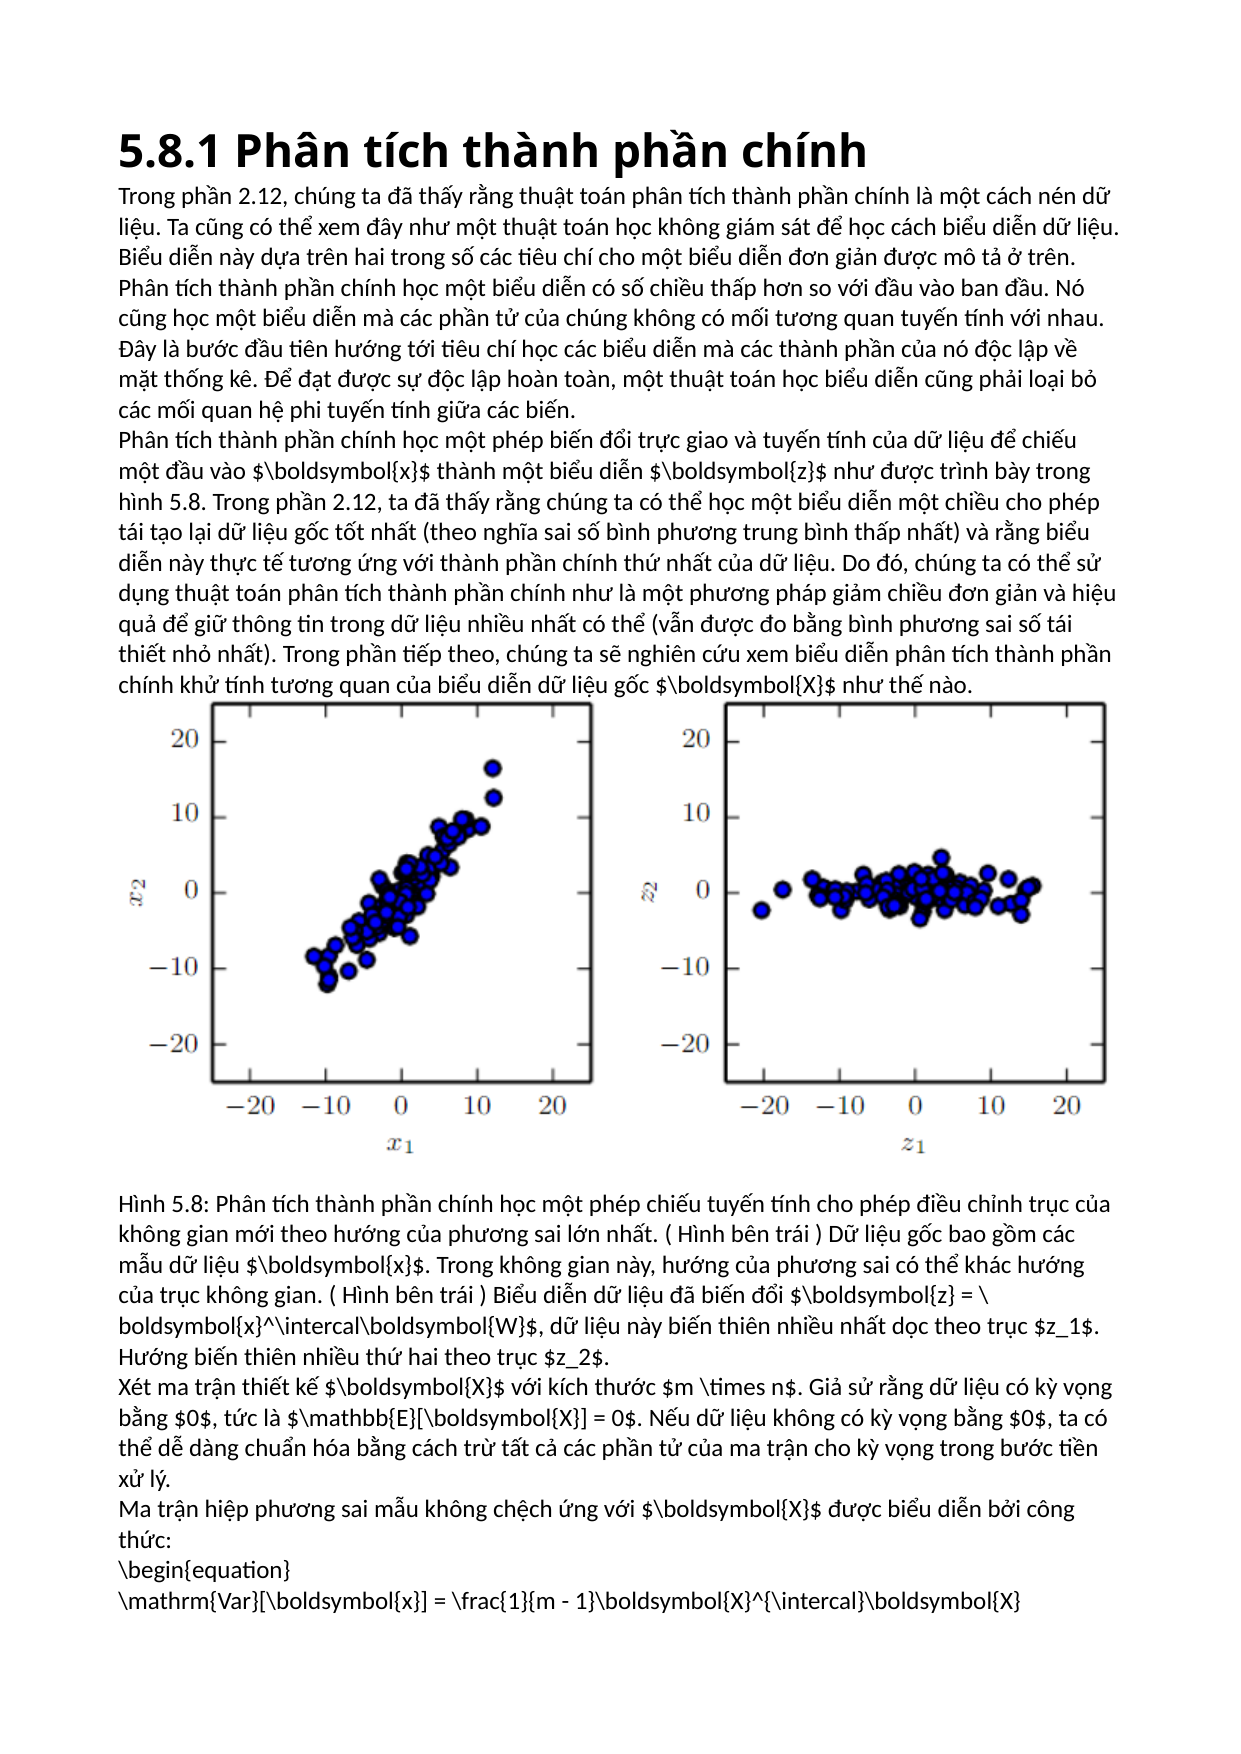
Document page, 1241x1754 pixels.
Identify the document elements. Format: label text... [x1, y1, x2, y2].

text Hình 5.8: Phân tích thành phần chính học một phép chiếu tuyến tính cho phép điều chỉnh trục của không gian mới theo hướng của phương sai lớn nhất. ( Hình bên trái ) Dữ liệu gốc bao gồm các mẫu dữ liệu $\boldsymbol{x}$. Trong không gian này, hướng của phương sai có thể khác hướng của trục không gian. ( Hình bên trái ) Biểu diễn dữ liệu đã biến đổi $\boldsymbol{z} = \boldsymbol{x}^\intercal\boldsymbol{W}$, dữ liệu này biến thiên nhiều nhất dọc theo trục $z_1$. Hướng biến thiên nhiều thứ hai theo trục $z_2$. [118, 1188, 1122, 1371]
text \begin{equation} [118, 1554, 1122, 1585]
text \mathrm{Var}[\boldsymbol{x}] = \frac{1}{m - 1}\boldsymbol{X}^{\intercal}\boldsymbol{X} [118, 1585, 1122, 1615]
text Ma trận hiệp phương sai mẫu không chệch ứng với $\boldsymbol{X}$ được biểu diễn bởi công thức: [118, 1493, 1122, 1554]
text Xét ma trận thiết kế $\boldsymbol{X}$ với kích thước $m \times n$. Giả sử rằng dữ liệu có kỳ vọng bằng $0$, tức là $\mathbb{E}[\boldsymbol{X}] = 0$. Nếu dữ liệu không có kỳ vọng bằng $0$, ta có thể dễ dàng chuẩn hóa bằng cách trừ tất cả các phần tử của ma trận cho kỳ vọng trong bước tiền xử lý. [118, 1371, 1122, 1493]
picture [127, 699, 1113, 1158]
text Trong phần 2.12, chúng ta đã thấy rằng thuật toán phân tích thành phần chính là một cách nén dữ liệu. Ta cũng có thể xem đây như một thuật toán học không giám sát để học cách biểu diễn dữ liệu. Biểu diễn này dựa trên hai trong số các tiêu chí cho một biểu diễn đơn giản được mô tả ở trên. Phân tích thành phần chính học một biểu diễn có số chiều thấp hơn so với đầu vào ban đầu. Nó cũng học một biểu diễn mà các phần tử của chúng không có mối tương quan tuyến tính với nhau. Đây là bước đầu tiên hướng tới tiêu chí học các biểu diễn mà các thành phần của nó độc lập về mặt thống kê. Để đạt được sự độc lập hoàn toàn, một thuật toán học biểu diễn cũng phải loại bỏ các mối quan hệ phi tuyến tính giữa các biến. [118, 181, 1122, 425]
text Phân tích thành phần chính học một phép biến đổi trực giao và tuyến tính của dữ liệu để chiếu một đầu vào $\boldsymbol{x}$ thành một biểu diễn $\boldsymbol{z}$ như được trình bày trong hình 5.8. Trong phần 2.12, ta đã thấy rằng chúng ta có thể học một biểu diễn một chiều cho phép tái tạo lại dữ liệu gốc tốt nhất (theo nghĩa sai số bình phương trung bình thấp nhất) và rằng biểu diễn này thực tế tương ứng với thành phần chính thứ nhất của dữ liệu. Do đó, chúng ta có thể sử dụng thuật toán phân tích thành phần chính như là một phương pháp giảm chiều đơn giản và hiệu quả để giữ thông tin trong dữ liệu nhiều nhất có thể (vẫn được đo bằng bình phương sai số tái thiết nhỏ nhất). Trong phần tiếp theo, chúng ta sẽ nghiên cứu xem biểu diễn phân tích thành phần chính khử tính tương quan của biểu diễn dữ liệu gốc $\boldsymbol{X}$ như thế nào. [118, 425, 1122, 699]
subtitle 5.8.1 Phân tích thành phần chính [118, 118, 1122, 181]
